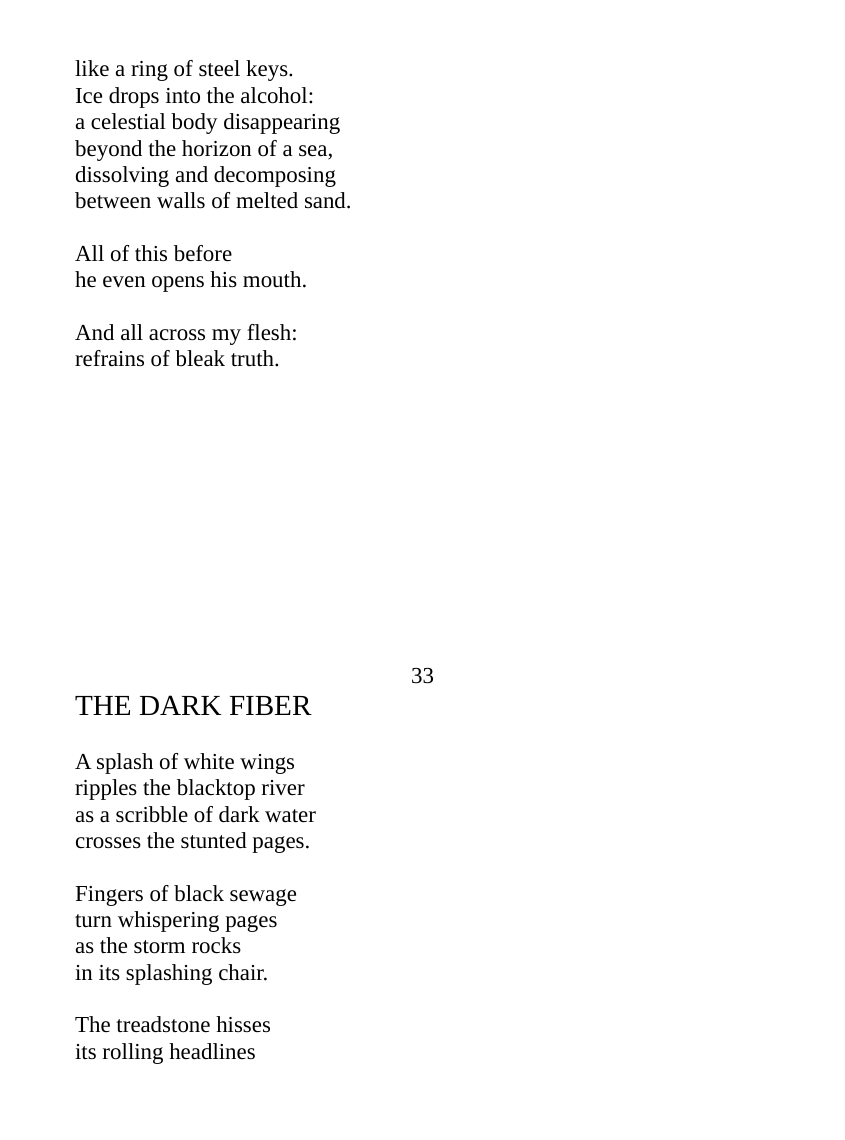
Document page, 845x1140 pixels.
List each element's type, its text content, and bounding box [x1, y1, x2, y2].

text THE DARK FIBER [75, 688, 769, 722]
text as a scribble of dark water [75, 801, 769, 827]
text he even opens his mouth. [75, 266, 769, 293]
text And all across my flesh: [75, 319, 769, 345]
text like a ring of steel keys. [75, 56, 769, 82]
text in its splashing chair. [75, 959, 769, 985]
text its rolling headlines [75, 1038, 769, 1064]
text dissolving and decomposing [75, 161, 769, 187]
text The treadstone hisses [75, 1011, 769, 1038]
text Ice drops into the alcohol: [75, 82, 769, 108]
text refrains of bleak truth. [75, 345, 769, 372]
text A splash of white wings [75, 748, 769, 774]
text ripples the blacktop river [75, 774, 769, 801]
text between walls of melted sand. [75, 187, 769, 214]
text as the storm rocks [75, 932, 769, 959]
text All of this before [75, 240, 769, 266]
text a celestial body disappearing [75, 108, 769, 134]
text Fingers of black sewage [75, 880, 769, 906]
text beyond the horizon of a sea, [75, 134, 769, 161]
text crosses the stunted pages. [75, 827, 769, 853]
text 33 [75, 662, 769, 688]
text turn whispering pages [75, 906, 769, 932]
